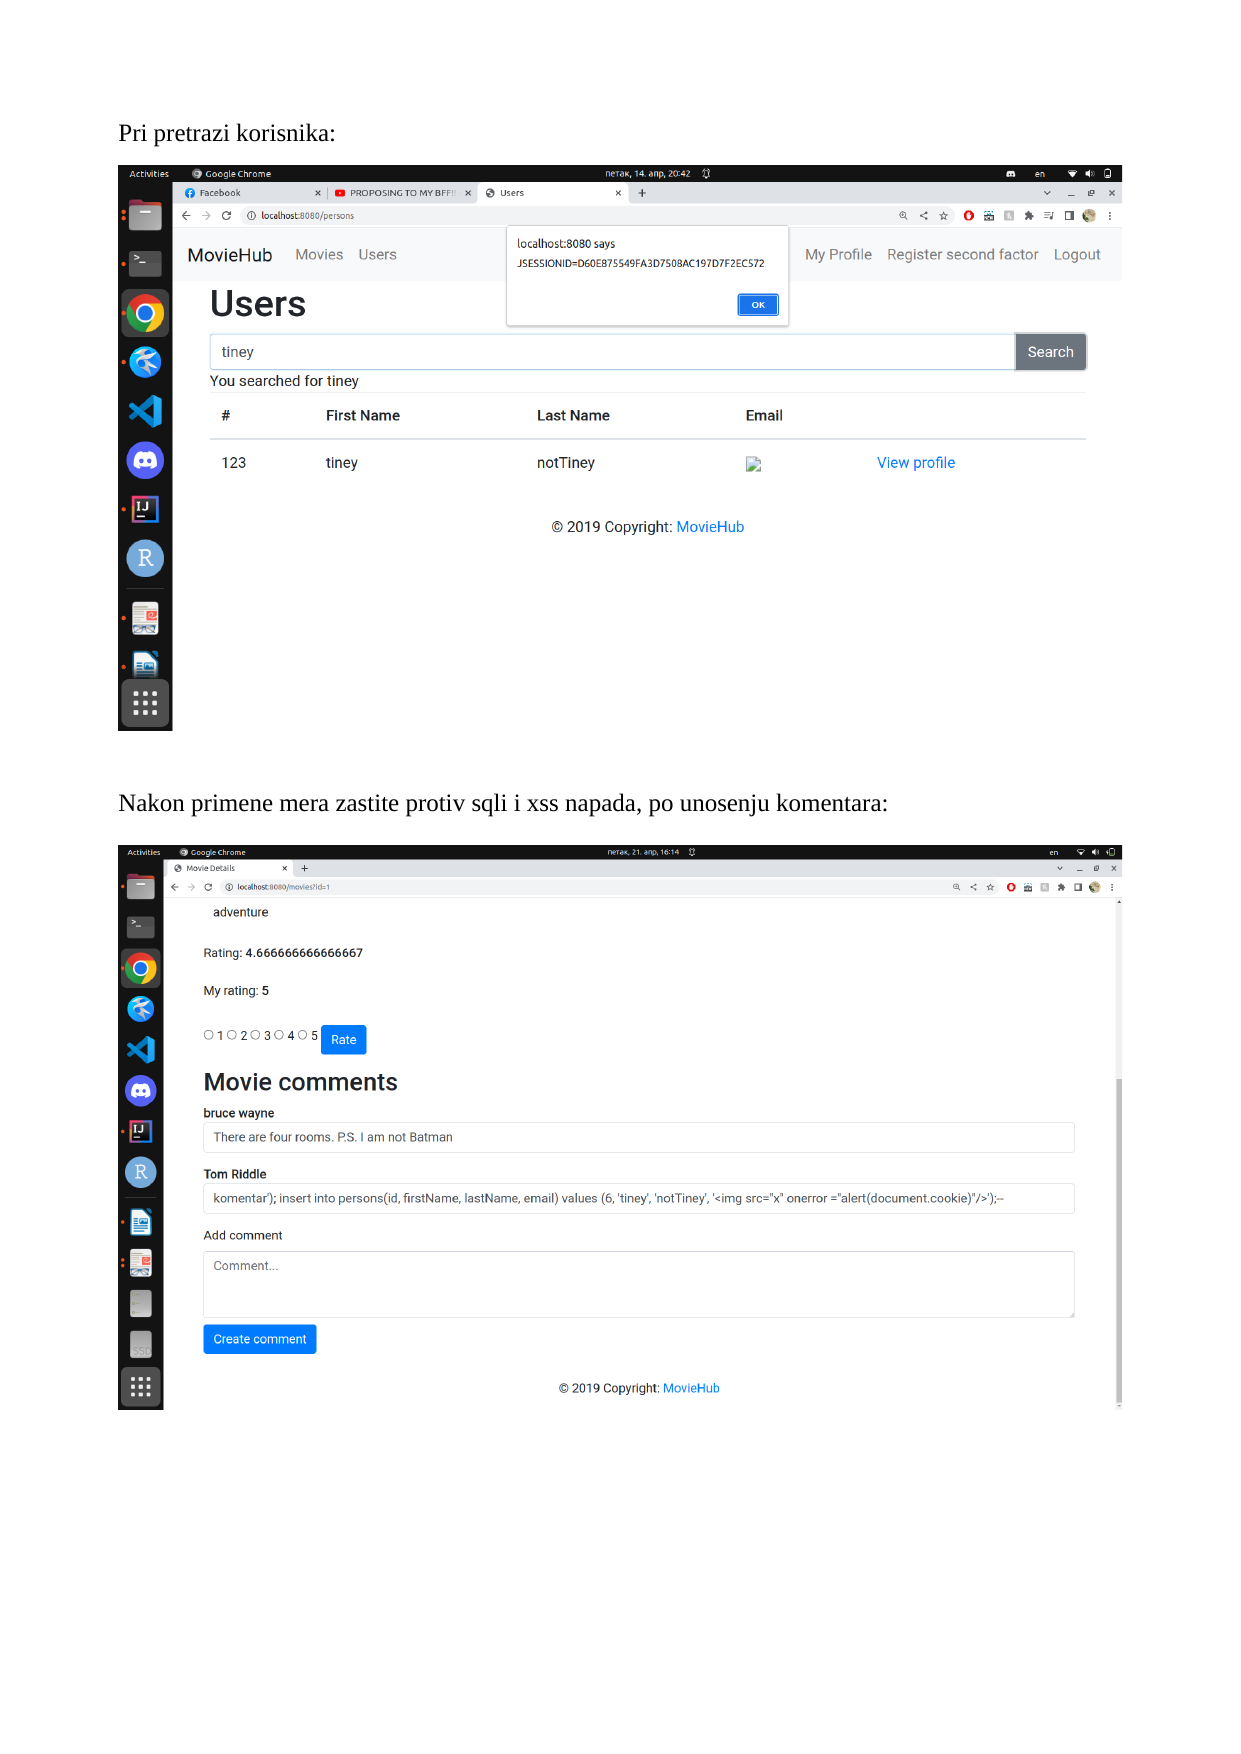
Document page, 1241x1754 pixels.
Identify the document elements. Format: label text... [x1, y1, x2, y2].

picture [118, 845, 1123, 1410]
text Nakon primene mera zastite protiv sqli i xss napada, po unosenju komentara: [118, 788, 1122, 816]
text Pri pretrazi korisnika: [118, 118, 1122, 147]
picture [118, 165, 1123, 731]
